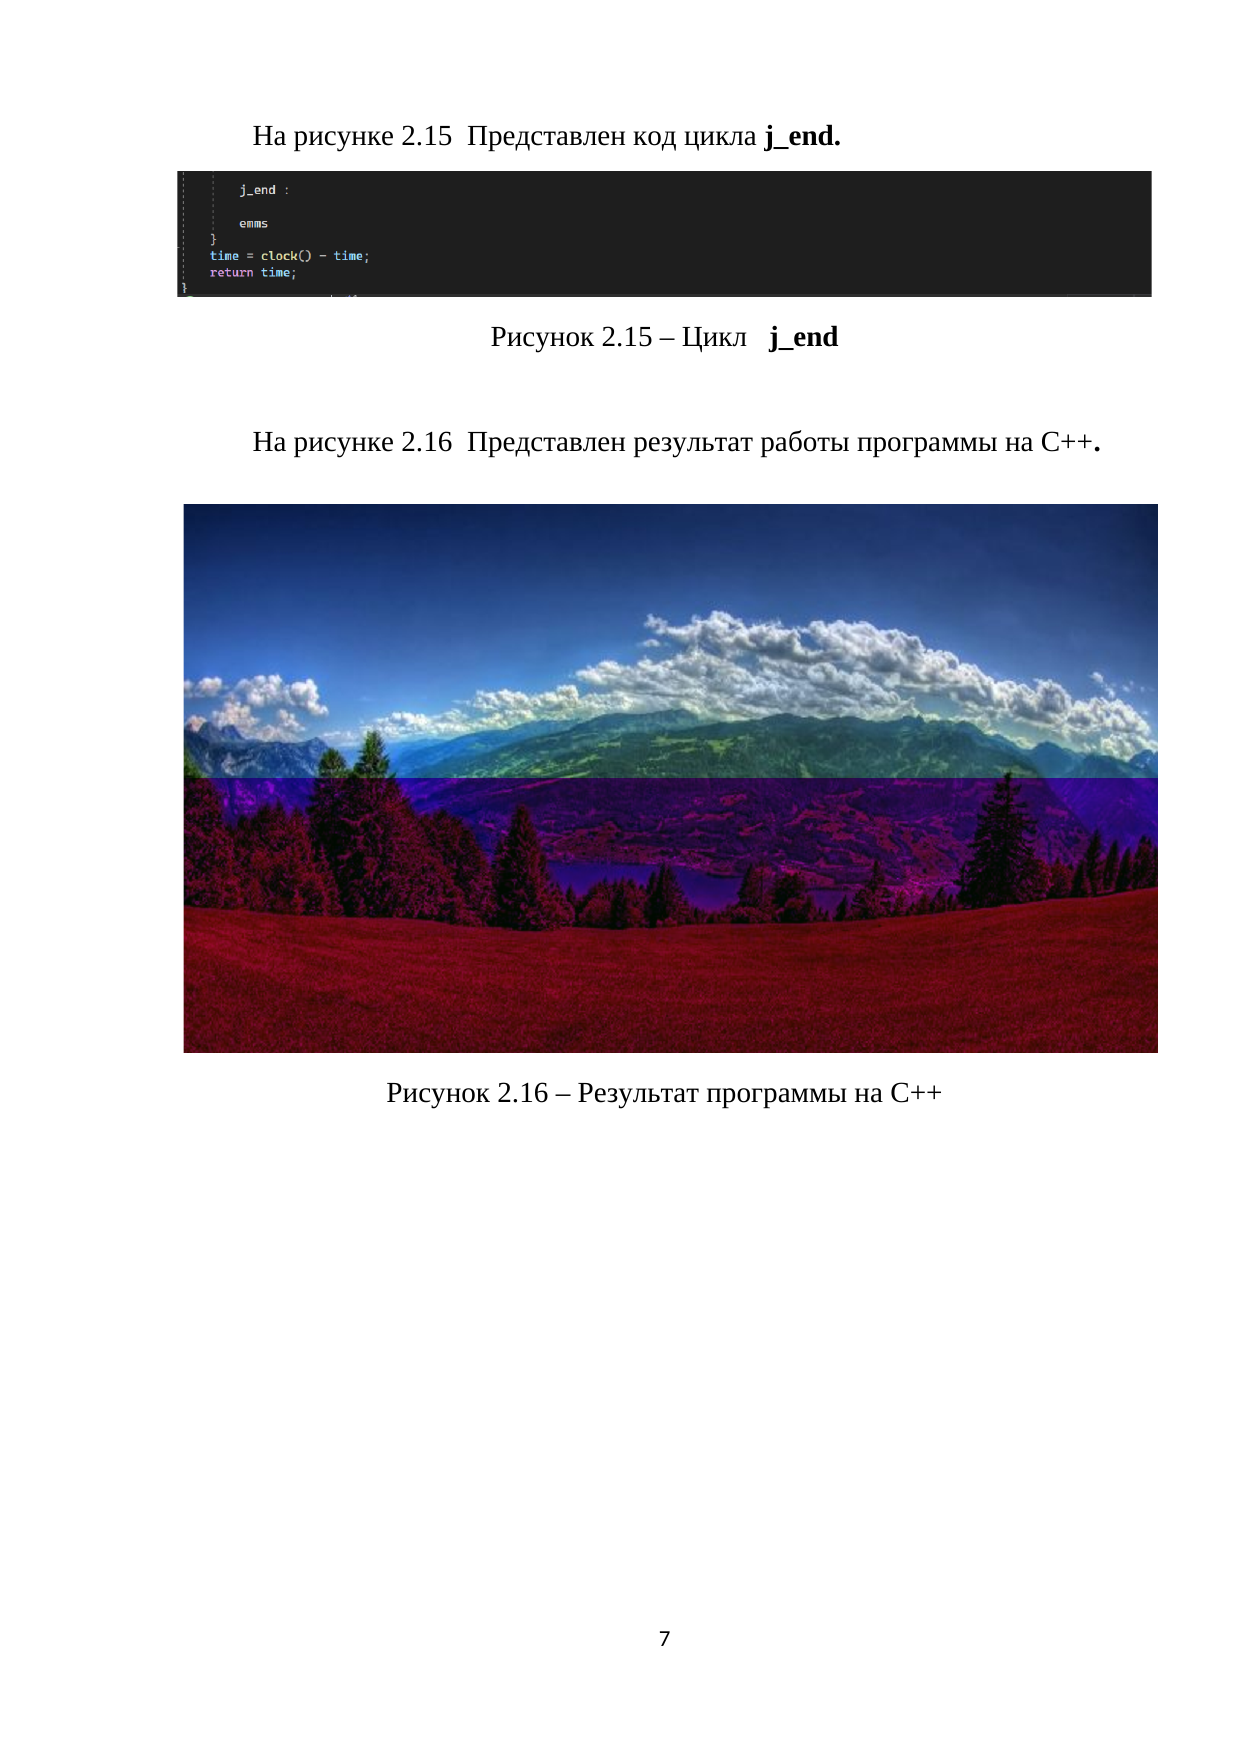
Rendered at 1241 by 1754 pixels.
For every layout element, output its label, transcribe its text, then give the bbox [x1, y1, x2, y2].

picture [177, 171, 1152, 297]
text На рисунке 2.16 Представлен результат работы программы на С++. [177, 424, 1152, 458]
picture [183, 504, 1158, 1053]
text Рисунок 2.16 – Результат программы на С++ [177, 477, 1152, 1108]
text Рисунок 2.15 – Цикл j_end [177, 297, 1152, 352]
text На рисунке 2.15 Представлен код цикла j_end. [177, 118, 1152, 152]
